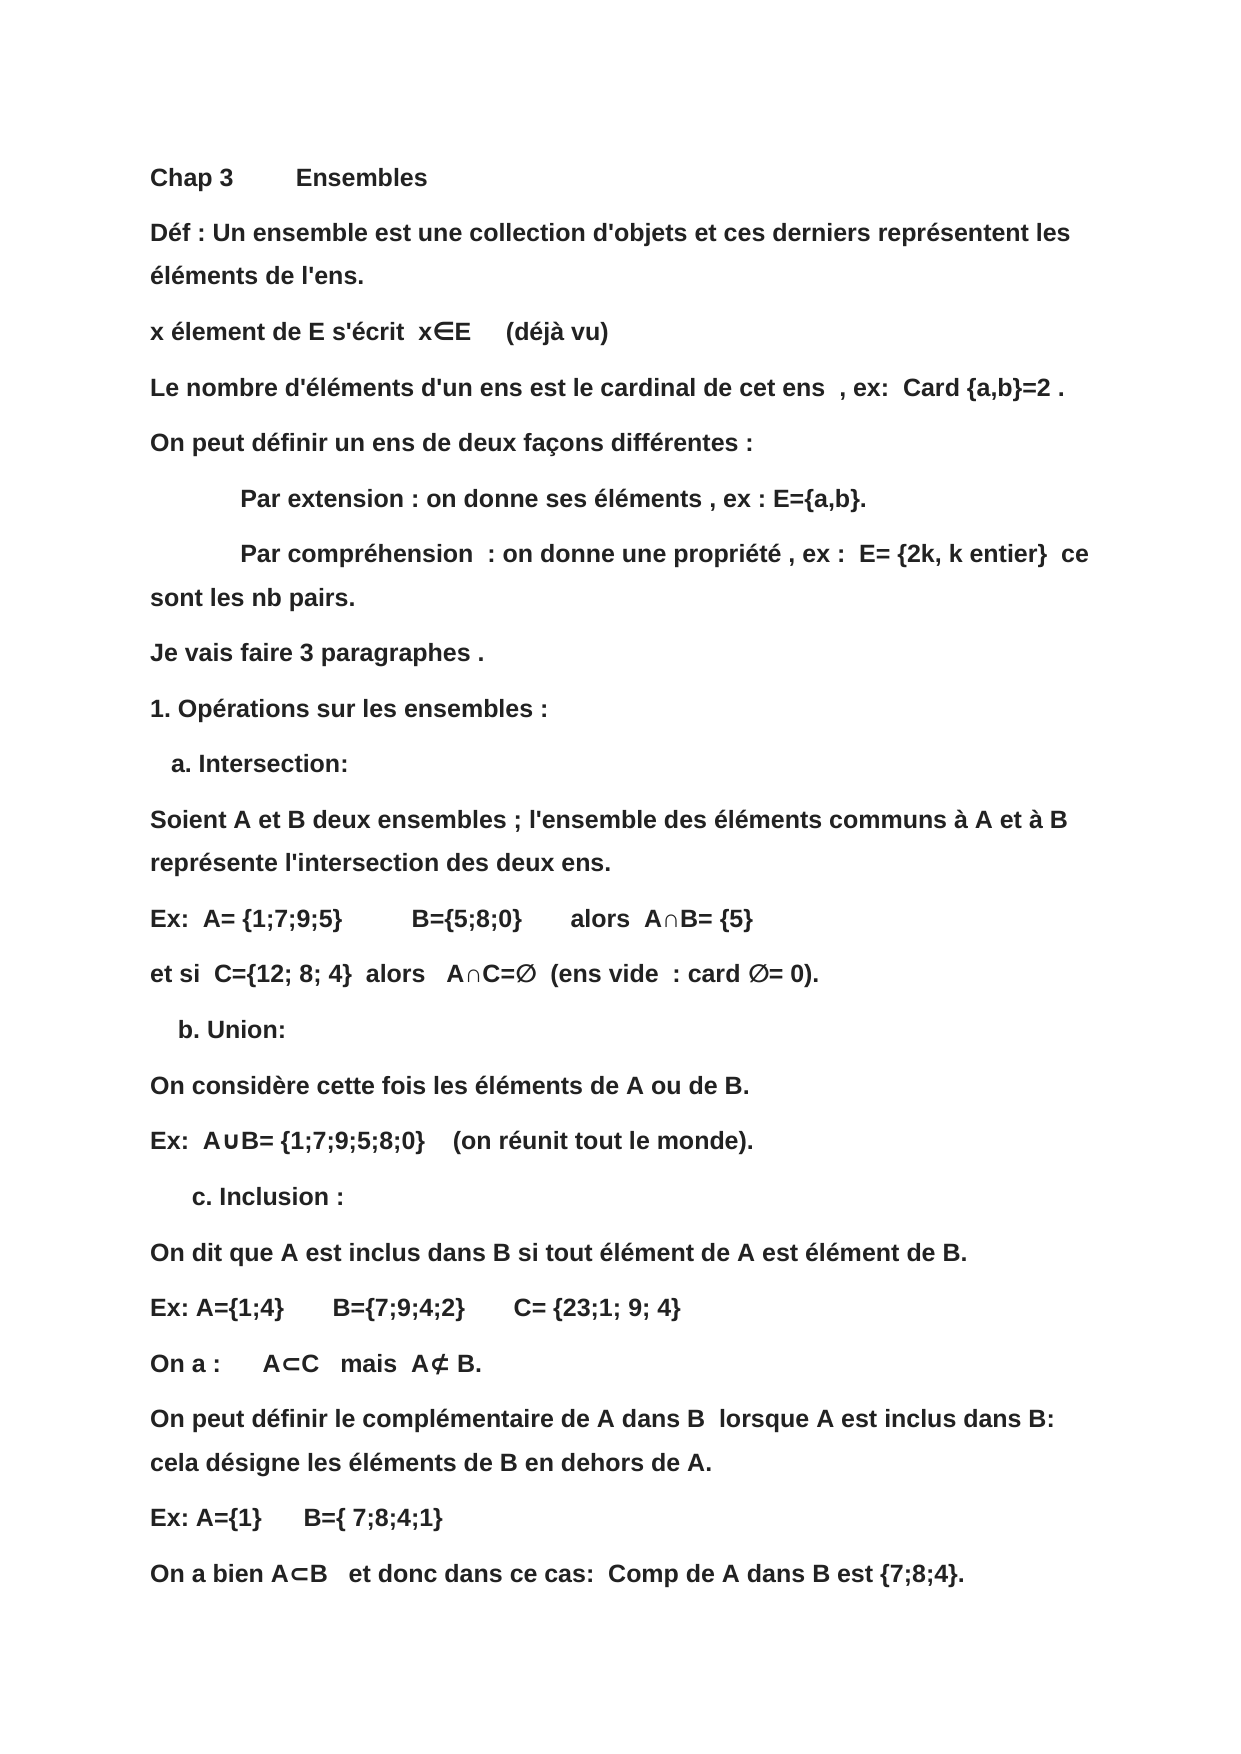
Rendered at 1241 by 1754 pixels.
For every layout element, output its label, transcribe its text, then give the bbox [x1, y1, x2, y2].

text b. Union: [150, 1015, 1090, 1044]
text Ex: A∪B= {1;7;9;5;8;0} (on réunit tout le monde). [150, 1126, 1090, 1155]
text On a bien A⊂B et donc dans ce cas: Comp de A dans B est {7;8;4}. [150, 1559, 1090, 1587]
text a. Intersection: [150, 749, 1090, 778]
text x élement de E s'écrit x∈E (déjà vu) [150, 317, 1090, 346]
text Le nombre d'éléments d'un ens est le cardinal de cet ens , ex: Card {a,b}=2 . [150, 372, 1090, 401]
text Par compréhension : on donne une propriété , ex : E= {2k, k entier} ce sont les nb pairs. [150, 539, 1090, 611]
text On dit que A est inclus dans B si tout élément de A est élément de B. [150, 1237, 1090, 1266]
text Soient A et B deux ensembles ; l'ensemble des éléments communs à A et à B représente l'intersection des deux ens. [150, 805, 1090, 877]
text Chap 3 Ensembles [150, 162, 1090, 191]
text Je vais faire 3 paragraphes . [150, 638, 1090, 667]
text Ex: A= {1;7;9;5} B={5;8;0} alors A∩B= {5} [150, 904, 1090, 932]
text Ex: A={1;4} B={7;9;4;2} C= {23;1; 9; 4} [150, 1293, 1090, 1322]
text On peut définir le complémentaire de A dans B lorsque A est inclus dans B: cela désigne les éléments de B en dehors de A. [150, 1404, 1090, 1476]
text Déf : Un ensemble est une collection d'objets et ces derniers représentent les éléments de l'ens. [150, 218, 1090, 290]
text On a : A⊂C mais A⊄ B. [150, 1349, 1090, 1377]
text On peut définir un ens de deux façons différentes : [150, 428, 1090, 457]
text et si C={12; 8; 4} alors A∩C=∅ (ens vide : card ∅= 0). [150, 959, 1090, 988]
text Par extension : on donne ses éléments , ex : E={a,b}. [150, 484, 1090, 512]
text 1. Opérations sur les ensembles : [150, 694, 1090, 722]
text Ex: A={1} B={ 7;8;4;1} [150, 1503, 1090, 1532]
text c. Inclusion : [150, 1182, 1090, 1211]
text On considère cette fois les éléments de A ou de B. [150, 1071, 1090, 1099]
